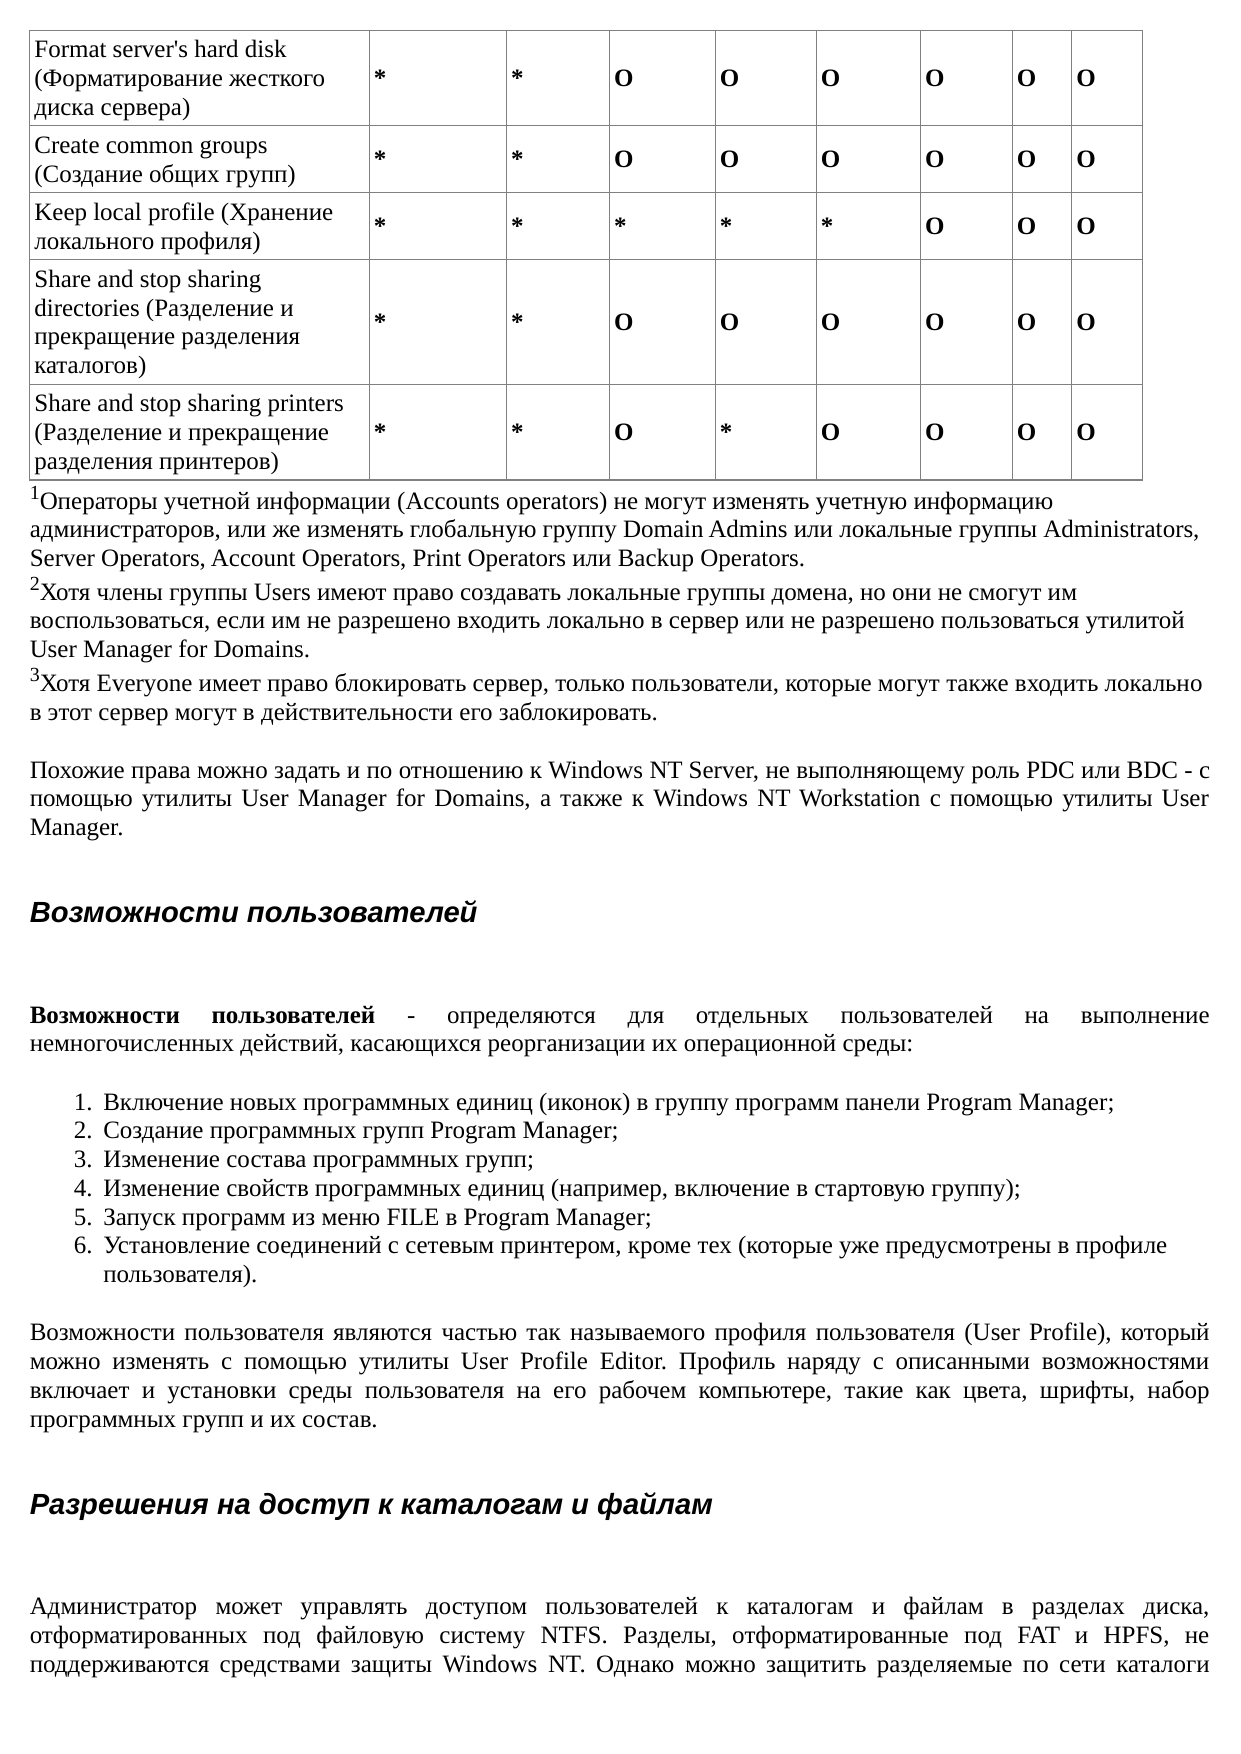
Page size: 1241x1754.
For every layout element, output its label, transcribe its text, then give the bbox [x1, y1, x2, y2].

text 1Операторы учетной информации (Accounts operators) не могут изменять учетную информацию администраторов, или же изменять глобальную группу Domain Admins или локальные группы Administrators, Server Operators, Account Operators, Print Operators или Backup Operators. 2Хотя члены группы Users имеют право создавать локальные группы домена, но они не смогут им воспользоваться, если им не разрешено входить локально в сервер или не разрешено пользоваться утилитой User Manager for Domains. 3Хотя Everyone имеет право блокировать сервер, только пользователи, которые могут также входить локально в этот сервер могут в действительности его заблокировать. [29, 481, 1211, 725]
list Изменение состава программных групп; [74, 1144, 1211, 1173]
table_cell O [1013, 260, 1071, 384]
table_cell O [1013, 385, 1071, 479]
table_cell * [370, 260, 506, 384]
table_cell * [817, 193, 920, 259]
table_cell Format server's hard disk (Форматирование жесткого диска сервера) [30, 31, 369, 125]
list Создание программных групп Program Manager; [74, 1116, 1211, 1144]
table_cell O [1072, 126, 1142, 192]
table_cell O [817, 31, 920, 125]
table_cell * [507, 193, 609, 259]
table_cell * [610, 193, 715, 259]
table_cell O [610, 126, 715, 192]
table_cell O [716, 126, 816, 192]
table_cell O [921, 260, 1012, 384]
table_cell * [370, 126, 506, 192]
table_cell O [921, 385, 1012, 479]
table_cell O [1072, 193, 1142, 259]
table_cell * [507, 126, 609, 192]
table_cell O [817, 385, 920, 479]
table_cell O [817, 260, 920, 384]
table_cell O [716, 260, 816, 384]
table_cell O [921, 126, 1012, 192]
table_cell Keep local profile (Хранение локального профиля) [30, 193, 369, 259]
list Включение новых программных единиц (иконок) в группу программ панели Program Manager; [74, 1087, 1211, 1116]
table_cell O [1072, 385, 1142, 479]
table_cell O [921, 31, 1012, 125]
table_cell Share and stop sharing directories (Разделение и прекращение разделения каталогов) [30, 260, 369, 384]
table_cell Create common groups (Создание общих групп) [30, 126, 369, 192]
table_cell * [716, 193, 816, 259]
table_cell O [610, 31, 715, 125]
table_cell * [507, 31, 609, 125]
table_cell * [370, 385, 506, 479]
table_cell O [1072, 31, 1142, 125]
table_cell O [610, 385, 715, 479]
table_cell O [716, 31, 816, 125]
subtitle Разрешения на доступ к каталогам и файлам [29, 1487, 1211, 1521]
text Возможности пользователя являются частью так называемого профиля пользователя (User Profile), который можно изменять с помощью утилиты User Profile Editor. Профиль наряду с описанными возможностями включает и установки среды пользователя на его рабочем компьютере, такие как цвета, шрифты, набор программных групп и их состав. [29, 1317, 1211, 1432]
table_cell O [1013, 193, 1071, 259]
text Похожие права можно задать и по отношению к Windows NT Server, не выполняющему роль PDC или BDC - с помощью утилиты User Manager for Domains, а также к Windows NT Workstation с помощью утилиты User Manager. [29, 755, 1211, 841]
table_cell * [370, 193, 506, 259]
list Запуск программ из меню FILE в Program Manager; [74, 1202, 1211, 1231]
table_cell O [1013, 126, 1071, 192]
table_cell * [507, 260, 609, 384]
table_cell Share and stop sharing printers (Разделение и прекращение разделения принтеров) [30, 385, 369, 479]
table_cell O [921, 193, 1012, 259]
table_cell * [507, 385, 609, 479]
table_cell O [610, 260, 715, 384]
list Установление соединений с сетевым принтером, кроме тех (которые уже предусмотрены в профиле пользователя). [74, 1231, 1211, 1288]
table_cell * [716, 385, 816, 479]
table_cell * [370, 31, 506, 125]
table_cell O [1013, 31, 1071, 125]
text Администратор может управлять доступом пользователей к каталогам и файлам в разделах диска, отформатированных под файловую систему NTFS. Разделы, отформатированные под FAT и HPFS, не поддерживаются средствами защиты Windows NT. Однако можно защитить разделяемые по сети каталоги [29, 1591, 1211, 1677]
table_cell O [817, 126, 920, 192]
table_cell O [1072, 260, 1142, 384]
list Изменение свойств программных единиц (например, включение в стартовую группу); [74, 1173, 1211, 1202]
text Возможности пользователей - определяются для отдельных пользователей на выполнение немногочисленных действий, касающихся реорганизации их операционной среды: [29, 1000, 1211, 1057]
subtitle Возможности пользователей [29, 896, 1211, 929]
